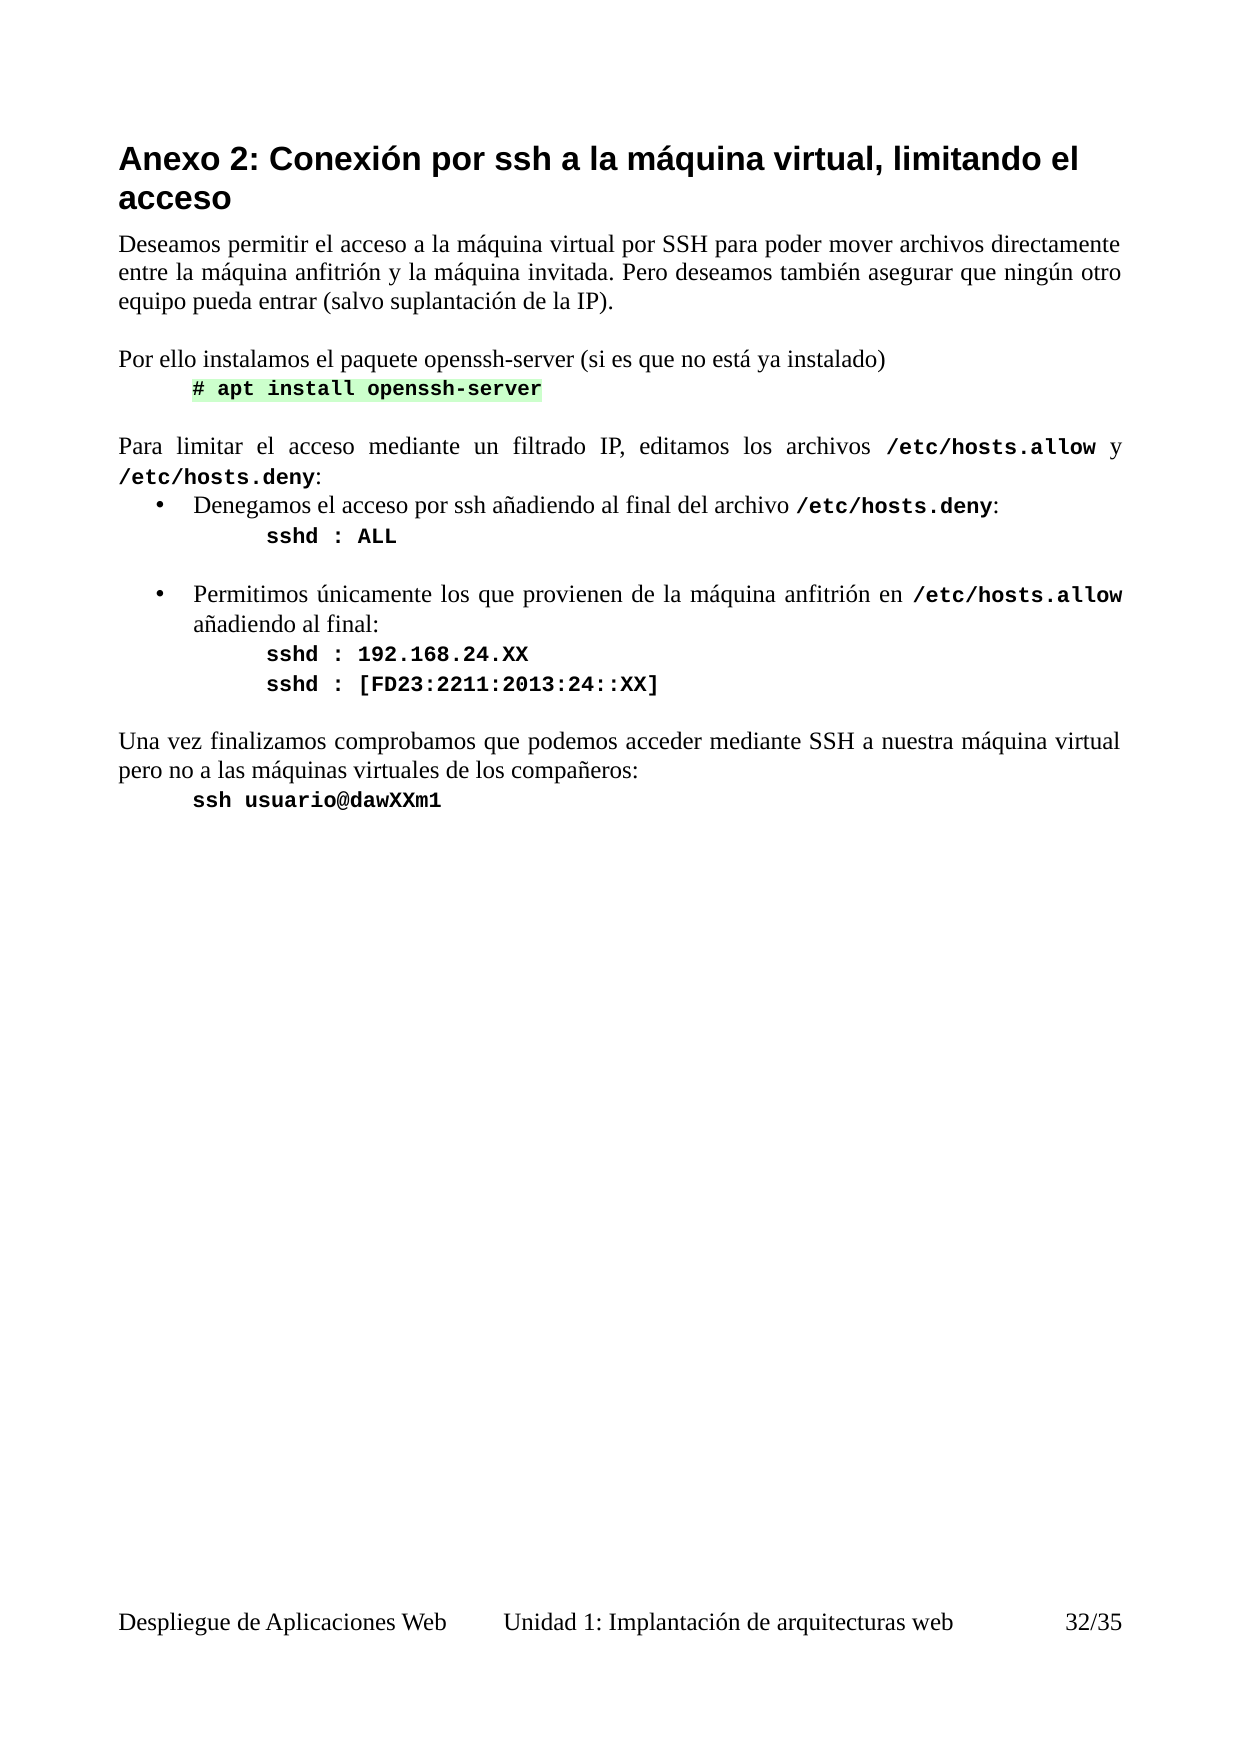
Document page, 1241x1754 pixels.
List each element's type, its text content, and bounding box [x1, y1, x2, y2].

text Por ello instalamos el paquete openssh-server (si es que no está ya instalado) [118, 344, 1122, 372]
text Una vez finalizamos comprobamos que podemos acceder mediante SSH a nuestra máquina virtual pero no a las máquinas virtuales de los compañeros: [118, 726, 1122, 784]
text Deseamos permitir el acceso a la máquina virtual por SSH para poder mover archivos directamente entre la máquina anfitrión y la máquina invitada. Pero deseamos también asegurar que ningún otro equipo pueda entrar (salvo suplantación de la IP). [118, 229, 1122, 315]
text # apt install openssh-server [118, 372, 1122, 402]
text sshd : [FD23:2211:2013:24::XX] [118, 668, 1122, 698]
subtitle Anexo 2: Conexión por ssh a la máquina virtual, limitando el acceso [118, 139, 1122, 216]
text sshd : 192.168.24.XX [118, 638, 1122, 668]
list Permitimos únicamente los que provienen de la máquina anfitrión en /etc/hosts.allow añadiendo al final: [156, 579, 1122, 638]
text Para limitar el acceso mediante un filtrado IP, editamos los archivos /etc/hosts.allow y /etc/hosts.deny: [118, 431, 1122, 491]
list Denegamos el acceso por ssh añadiendo al final del archivo /etc/hosts.deny: [156, 491, 1122, 521]
text ssh usuario@dawXXm1 [118, 784, 1122, 814]
text sshd : ALL [118, 521, 1122, 550]
